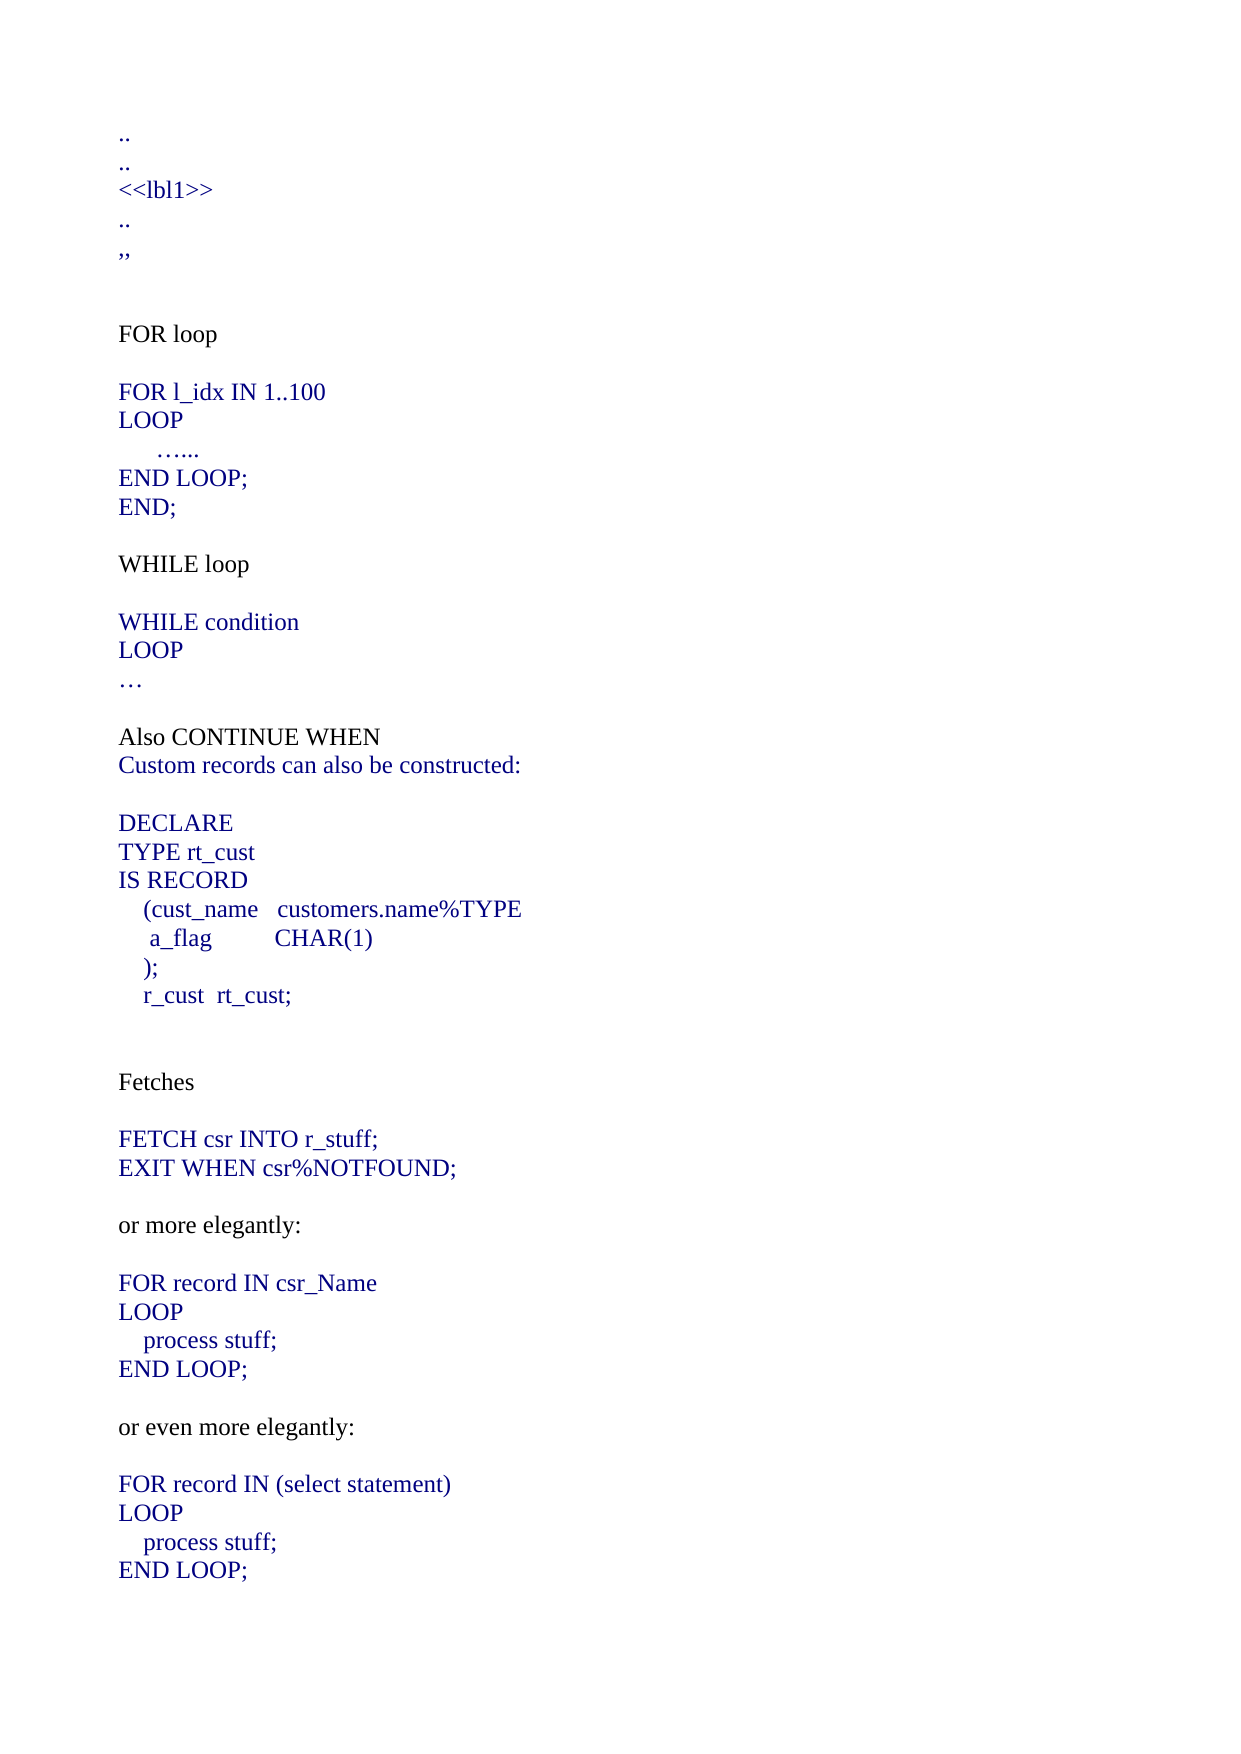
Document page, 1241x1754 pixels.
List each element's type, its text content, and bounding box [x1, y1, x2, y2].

text FOR record IN csr_Name [118, 1268, 1122, 1297]
text a_flag CHAR(1) [118, 923, 1122, 952]
text END; [118, 492, 1122, 521]
text END LOOP; [118, 1556, 1122, 1584]
text FOR record IN (select statement) [118, 1469, 1122, 1498]
text … [118, 664, 1122, 693]
text process stuff; [118, 1527, 1122, 1556]
text Also CONTINUE WHEN [118, 722, 1122, 751]
text EXIT WHEN csr%NOTFOUND; [118, 1153, 1122, 1182]
text ,, [118, 233, 1122, 262]
text FETCH csr INTO r_stuff; [118, 1124, 1122, 1153]
text …... [118, 434, 1122, 463]
text <<lbl1>> [118, 176, 1122, 204]
text .. [118, 118, 1122, 147]
text END LOOP; [118, 463, 1122, 492]
text END LOOP; [118, 1354, 1122, 1383]
text LOOP [118, 1498, 1122, 1527]
text WHILE condition [118, 607, 1122, 636]
text LOOP [118, 406, 1122, 434]
text LOOP [118, 636, 1122, 664]
text r_cust rt_cust; [118, 981, 1122, 1009]
text Fetches [118, 1067, 1122, 1096]
text process stuff; [118, 1326, 1122, 1354]
text LOOP [118, 1297, 1122, 1326]
text WHILE loop [118, 549, 1122, 578]
text or even more elegantly: [118, 1412, 1122, 1441]
text .. [118, 147, 1122, 176]
text IS RECORD [118, 866, 1122, 894]
text or more elegantly: [118, 1211, 1122, 1239]
text DECLARE [118, 808, 1122, 837]
text TYPE rt_cust [118, 837, 1122, 866]
text .. [118, 204, 1122, 233]
text ); [118, 952, 1122, 981]
text (cust_name customers.name%TYPE [118, 894, 1122, 923]
text FOR l_idx IN 1..100 [118, 377, 1122, 406]
text Custom records can also be constructed: [118, 751, 1122, 779]
text FOR loop [118, 319, 1122, 348]
